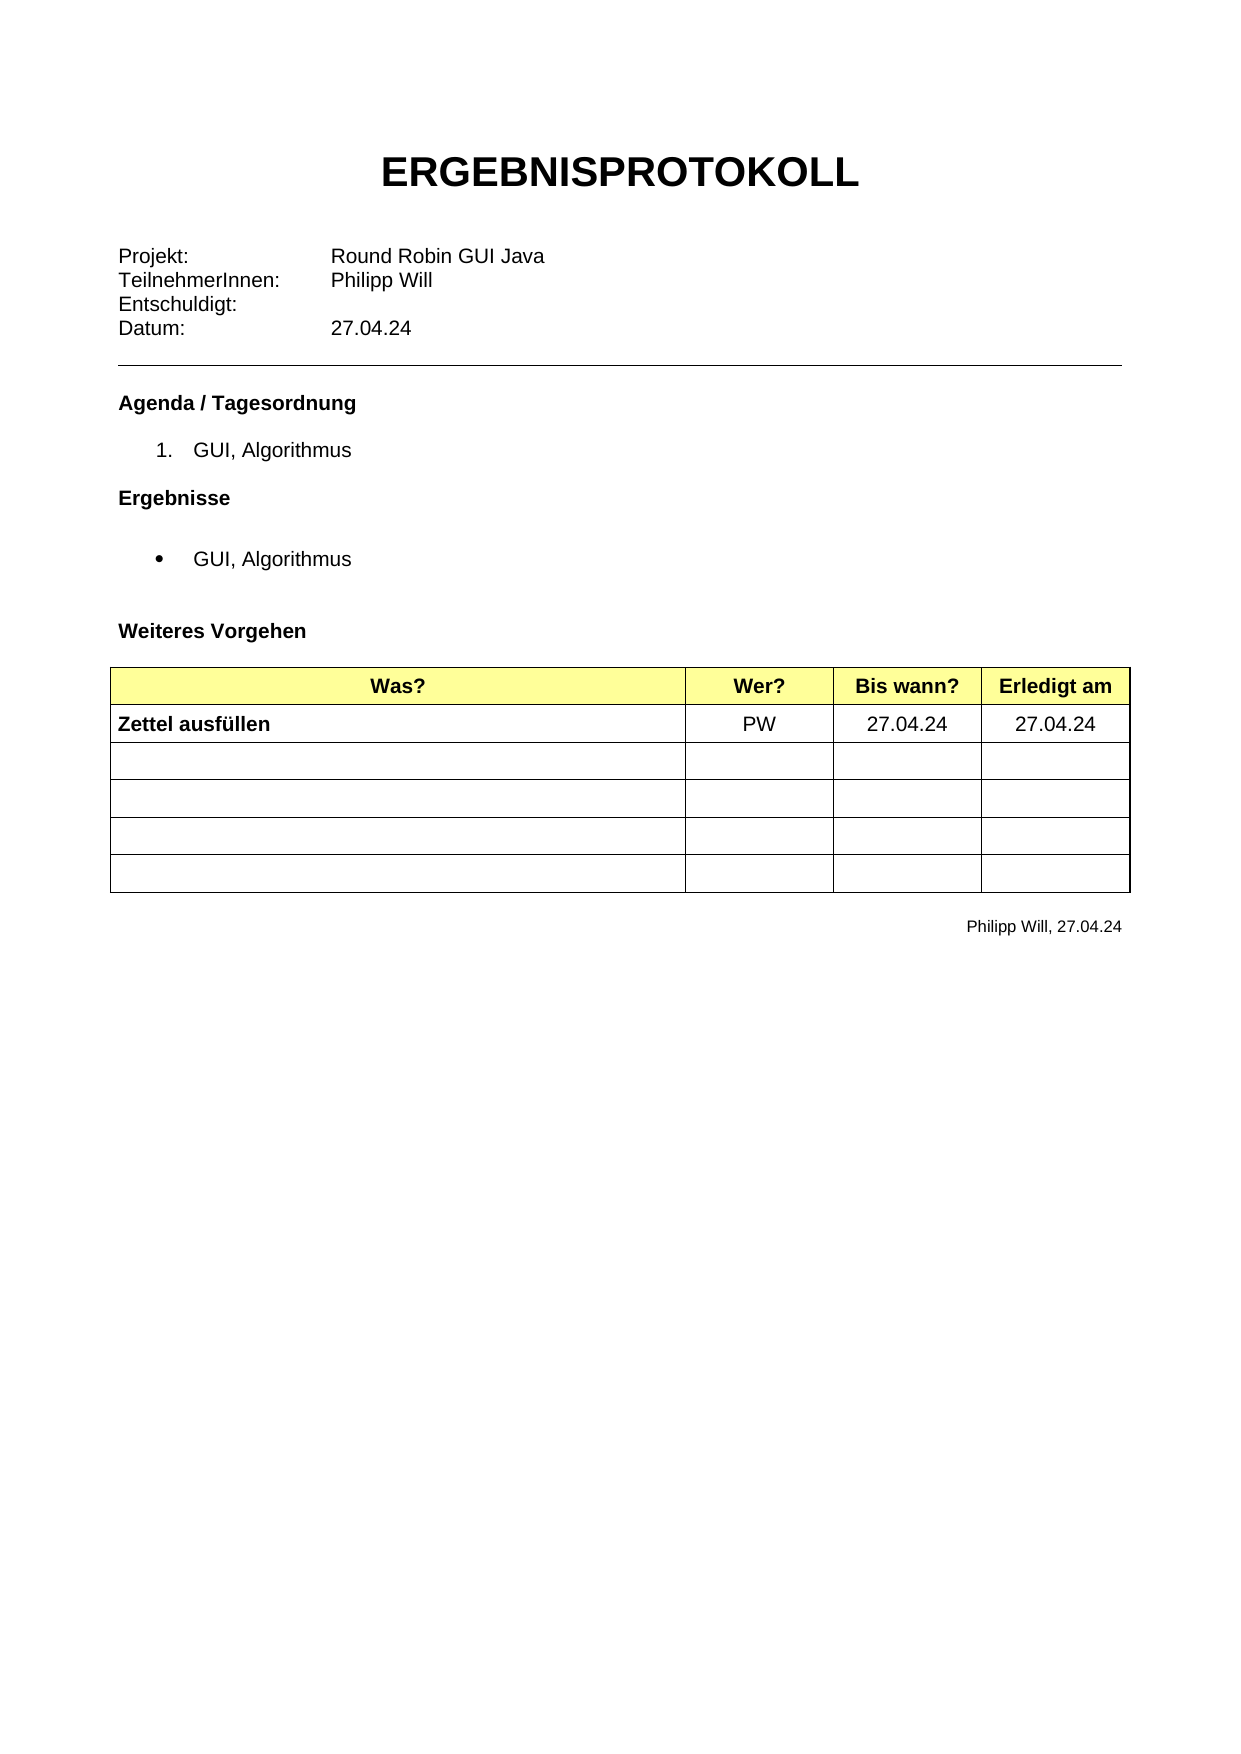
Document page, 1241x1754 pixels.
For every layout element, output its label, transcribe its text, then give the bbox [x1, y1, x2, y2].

table_cell [982, 743, 1129, 779]
table_header Erledigt am [982, 668, 1129, 704]
table_cell [982, 818, 1129, 854]
table_cell [834, 780, 981, 817]
list GUI, Algorithmus [156, 438, 1122, 462]
text Datum: 27.04.24 [118, 315, 1122, 339]
table_cell [111, 743, 685, 779]
table_cell [686, 743, 833, 779]
text TeilnehmerInnen: Philipp Will [118, 267, 1122, 291]
table_cell [834, 818, 981, 854]
table_cell [686, 818, 833, 854]
table_header Wer? [686, 668, 833, 704]
title ERGEBNISPROTOKOLL [118, 148, 1122, 196]
table_cell 27.04.24 [834, 705, 981, 742]
table_header Bis wann? [834, 668, 981, 704]
table_cell 27.04.24 [982, 705, 1129, 742]
table_cell [111, 818, 685, 854]
table_cell [982, 855, 1129, 892]
text Entschuldigt: [118, 291, 1122, 315]
table_cell [111, 780, 685, 817]
list GUI, Algorithmus [156, 547, 1122, 571]
text Philipp Will, 27.04.24 [118, 917, 1122, 936]
table_cell [834, 855, 981, 892]
table_cell [834, 743, 981, 779]
table_cell [686, 780, 833, 817]
table_cell PW [686, 705, 833, 742]
table_cell [982, 780, 1129, 817]
table_header Was? [111, 668, 685, 704]
text Weiteres Vorgehen [118, 619, 1122, 643]
table_cell [111, 855, 685, 892]
table_cell Zettel ausfüllen [111, 705, 685, 742]
text Agenda / Tagesordnung [118, 390, 1122, 414]
text Ergebnisse [118, 486, 1122, 510]
text Projekt: Round Robin GUI Java [118, 243, 1122, 267]
table_cell [686, 855, 833, 892]
